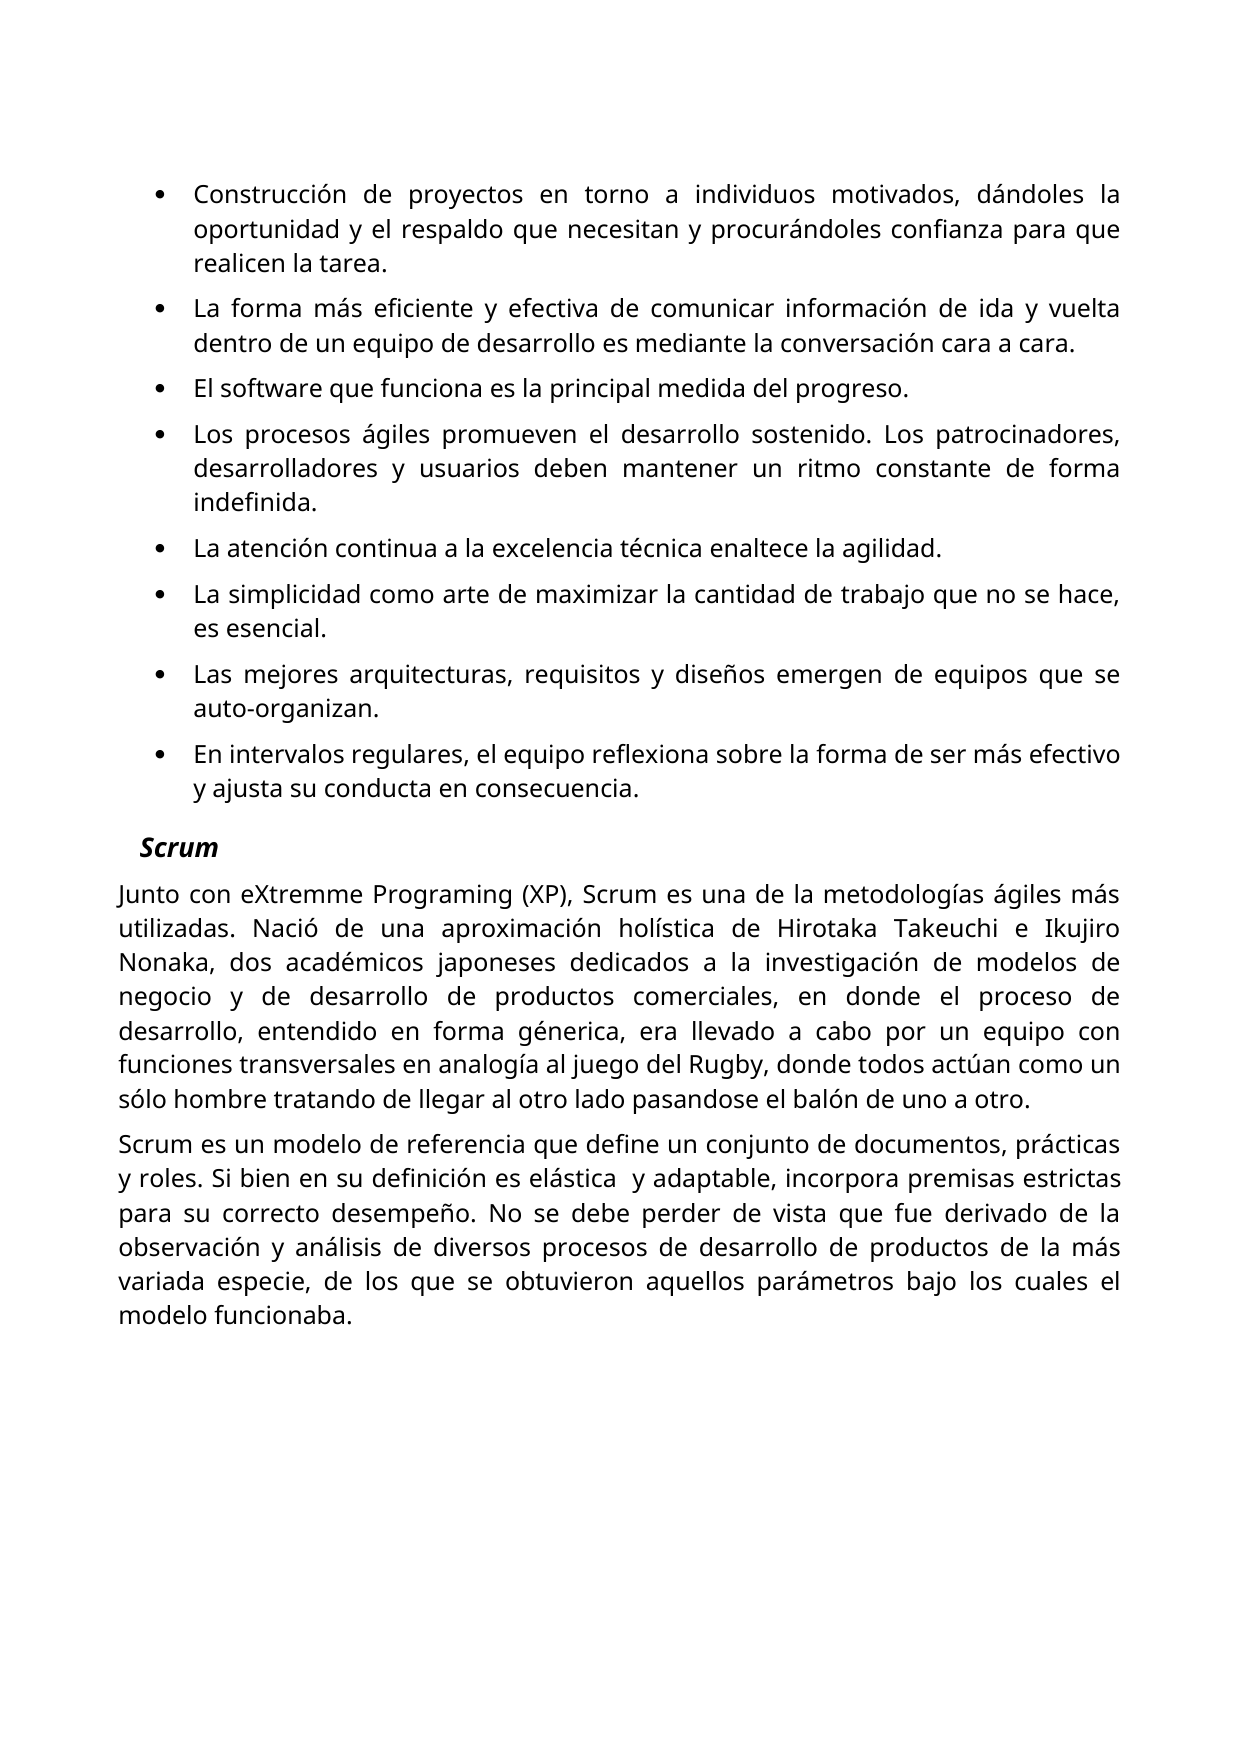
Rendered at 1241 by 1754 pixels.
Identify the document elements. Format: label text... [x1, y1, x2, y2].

subtitle Scrum [139, 828, 1122, 865]
text Scrum es un modelo de referencia que define un conjunto de documentos, prácticas y roles. Si bien en su definición es elástica y adaptable, incorpora premisas estrictas para su correcto desempeño. No se debe perder de vista que fue derivado de la observación y análisis de diversos procesos de desarrollo de productos de la más variada especie, de los que se obtuvieron aquellos parámetros bajo los cuales el modelo funcionaba. [118, 1297, 1122, 1331]
list Construcción de proyectos en torno a individuos motivados, dándoles la oportunidad y el respaldo que necesitan y procurándoles confianza para que realicen la tarea. [394, 245, 1122, 279]
list La simplicidad como arte de maximizar la cantidad de trabajo que no se hace, es esencial. [156, 577, 193, 645]
list Los procesos ágiles promueven el desarrollo sostenido. Los patrocinadores, desarrolladores y usuarios deben mantener un ritmo constante de forma indefinida. [156, 417, 193, 519]
list Construcción de proyectos en torno a individuos motivados, dándoles la oportunidad y el respaldo que necesitan y procurándoles confianza para que realicen la tarea. [156, 177, 193, 279]
list En intervalos regulares, el equipo reflexiona sobre la forma de ser más efectivo y ajusta su conducta en consecuencia. [156, 736, 193, 804]
list El software que funciona es la principal medida del progreso. [156, 371, 193, 405]
list La atención continua a la excelencia técnica enaltece la agilidad. [949, 531, 1122, 565]
list Las mejores arquitecturas, requisitos y diseños emergen de equipos que se auto-organizan. [156, 657, 193, 725]
list El software que funciona es la principal medida del progreso. [916, 371, 1122, 405]
list En intervalos regulares, el equipo reflexiona sobre la forma de ser más efectivo y ajusta su conducta en consecuencia. [646, 771, 1122, 804]
list Las mejores arquitecturas, requisitos y diseños emergen de equipos que se auto-organizan. [386, 691, 1122, 725]
list Los procesos ágiles promueven el desarrollo sostenido. Los patrocinadores, desarrolladores y usuarios deben mantener un ritmo constante de forma indefinida. [324, 485, 1122, 519]
list La simplicidad como arte de maximizar la cantidad de trabajo que no se hace, es esencial. [333, 611, 1122, 645]
